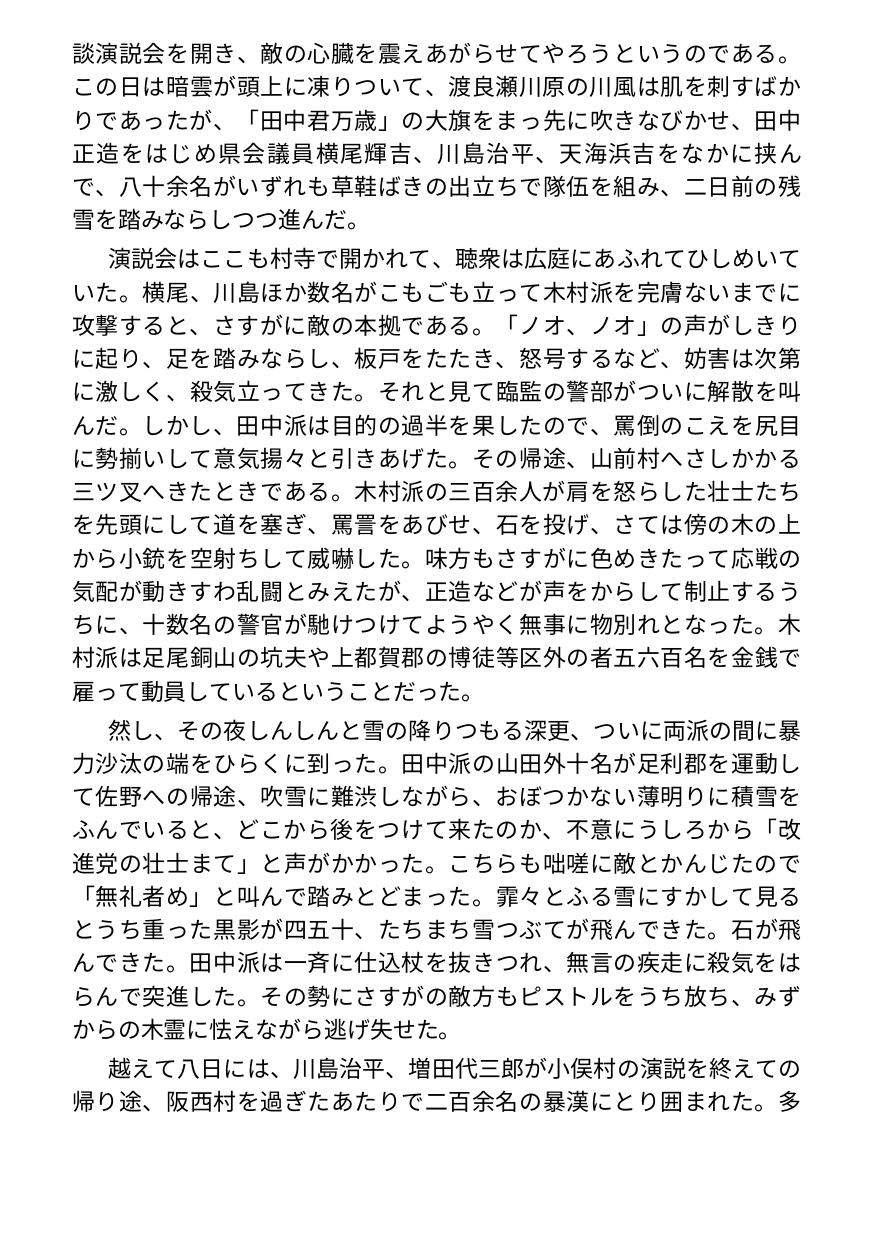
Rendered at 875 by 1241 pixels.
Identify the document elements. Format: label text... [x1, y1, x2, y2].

text 越えて八日には、川島治平、増田代三郎が小俣村の演説を終えての帰り途、阪西村を過ぎたあたりで二百余名の暴漢にとり囲まれた。多 [72, 1051, 802, 1117]
text 然し、その夜しんしんと雪の降りつもる深更、ついに両派の間に暴力沙汰の端をひらくに到った。田中派の山田外十名が足利郡を運動して佐野への帰途、吹雪に難渋しながら、おぼつかない薄明りに積雪をふんでいると、どこから後をつけて来たのか、不意にうしろから「改進党の壮士まて」と声がかかった。こちらも咄嗟に敵とかんじたので「無礼者め」と叫んで踏みとどまった。霏々とふる雪にすかして見るとうち重った黒影が四五十、たちまち雪つぶてが飛んできた。石が飛んできた。田中派は一斉に仕込杖を抜きつれ、無言の疾走に殺気をはらんで突進した。その勢にさすがの敵方もピストルをうち放ち、みずからの木霊に怯えながら逃げ失せた。 [72, 712, 802, 1045]
text 談演説会を開き、敵の心臓を震えあがらせてやろうというのである。この日は暗雲が頭上に凍りついて、渡良瀬川原の川風は肌を刺すばかりであったが、「田中君万歳」の大旗をまっ先に吹きなびかせ、田中正造をはじめ県会議員横尾輝吉、川島治平、天海浜吉をなかに挟んで、八十余名がいずれも草鞋ばきの出立ちで隊伍を組み、二日前の残雪を踏みならしつつ進んだ。 [72, 36, 802, 235]
text 演説会はここも村寺で開かれて、聴衆は広庭にあふれてひしめいていた。横尾、川島ほか数名がこもごも立って木村派を完膚ないまでに攻撃すると、さすがに敵の本拠である。「ノオ、ノオ」の声がしきりに起り、足を踏みならし、板戸をたたき、怒号するなど、妨害は次第に激しく、殺気立ってきた。それと見て臨監の警部がついに解散を叫んだ。しかし、田中派は目的の過半を果したので、罵倒のこえを尻目に勢揃いして意気揚々と引きあげた。その帰途、山前村へさしかかる三ツ叉へきたときである。木村派の三百余人が肩を怒らした壮士たちを先頭にして道を塞ぎ、罵詈をあびせ、石を投げ、さては傍の木の上から小銃を空射ちして威嚇した。味方もさすがに色めきたって応戦の気配が動きすわ乱闘とみえたが、正造などが声をからして制止するうちに、十数名の警官が馳けつけてようやく無事に物別れとなった。木村派は足尾銅山の坑夫や上都賀郡の博徒等区外の者五六百名を金銭で雇って動員しているということだった。 [72, 241, 802, 707]
